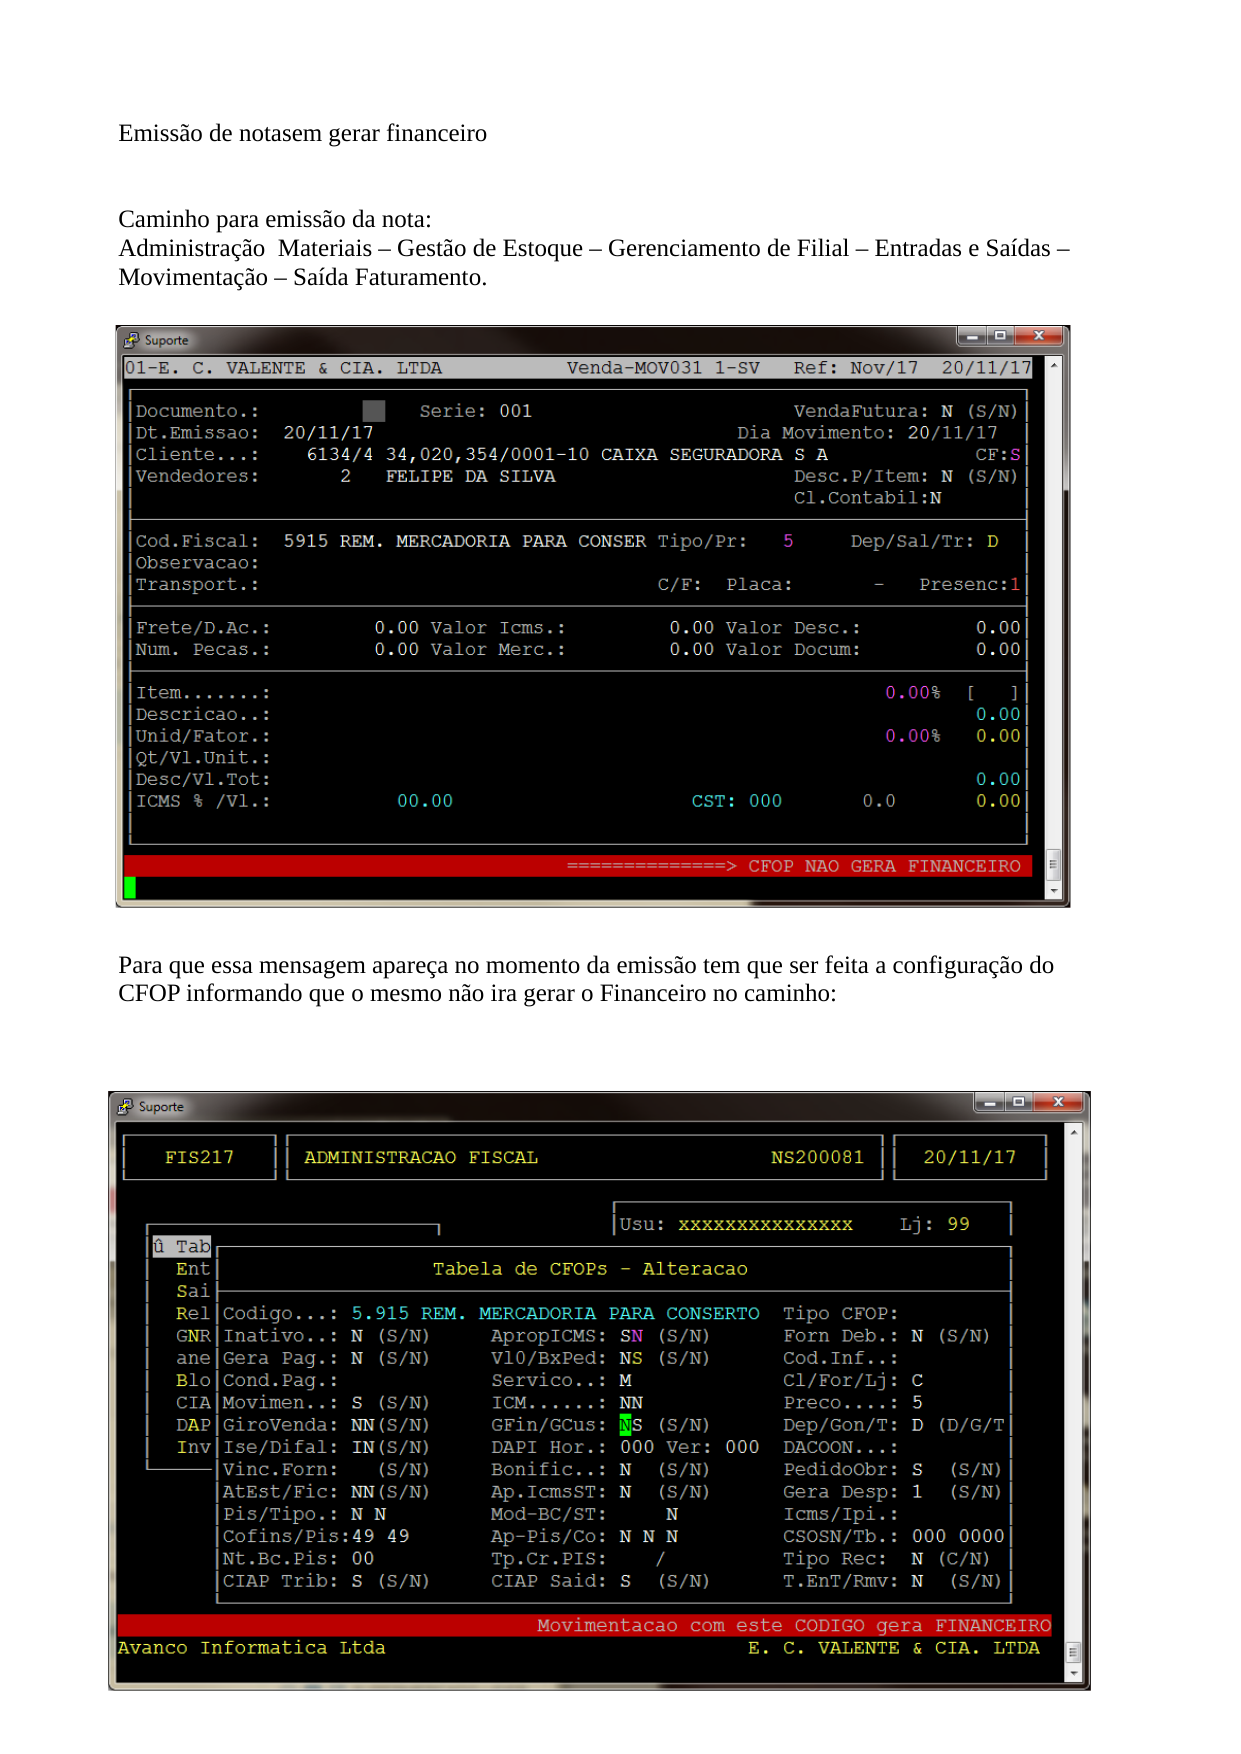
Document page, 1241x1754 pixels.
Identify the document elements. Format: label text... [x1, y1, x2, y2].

picture [105, 1073, 1109, 1713]
picture [115, 325, 1120, 950]
text Emissão de notasem gerar financeiro Caminho para emissão da nota: Administração Materiais – Gestão de Estoque – Gerenciamento de Filial – Entradas e Saídas – Movimentação – Saída Faturamento. Para que essa mensagem apareça no momento da emissão tem que ser feita a configuração do CFOP informando que o mesmo não ira gerar o Financeiro no caminho: [118, 118, 1122, 1036]
